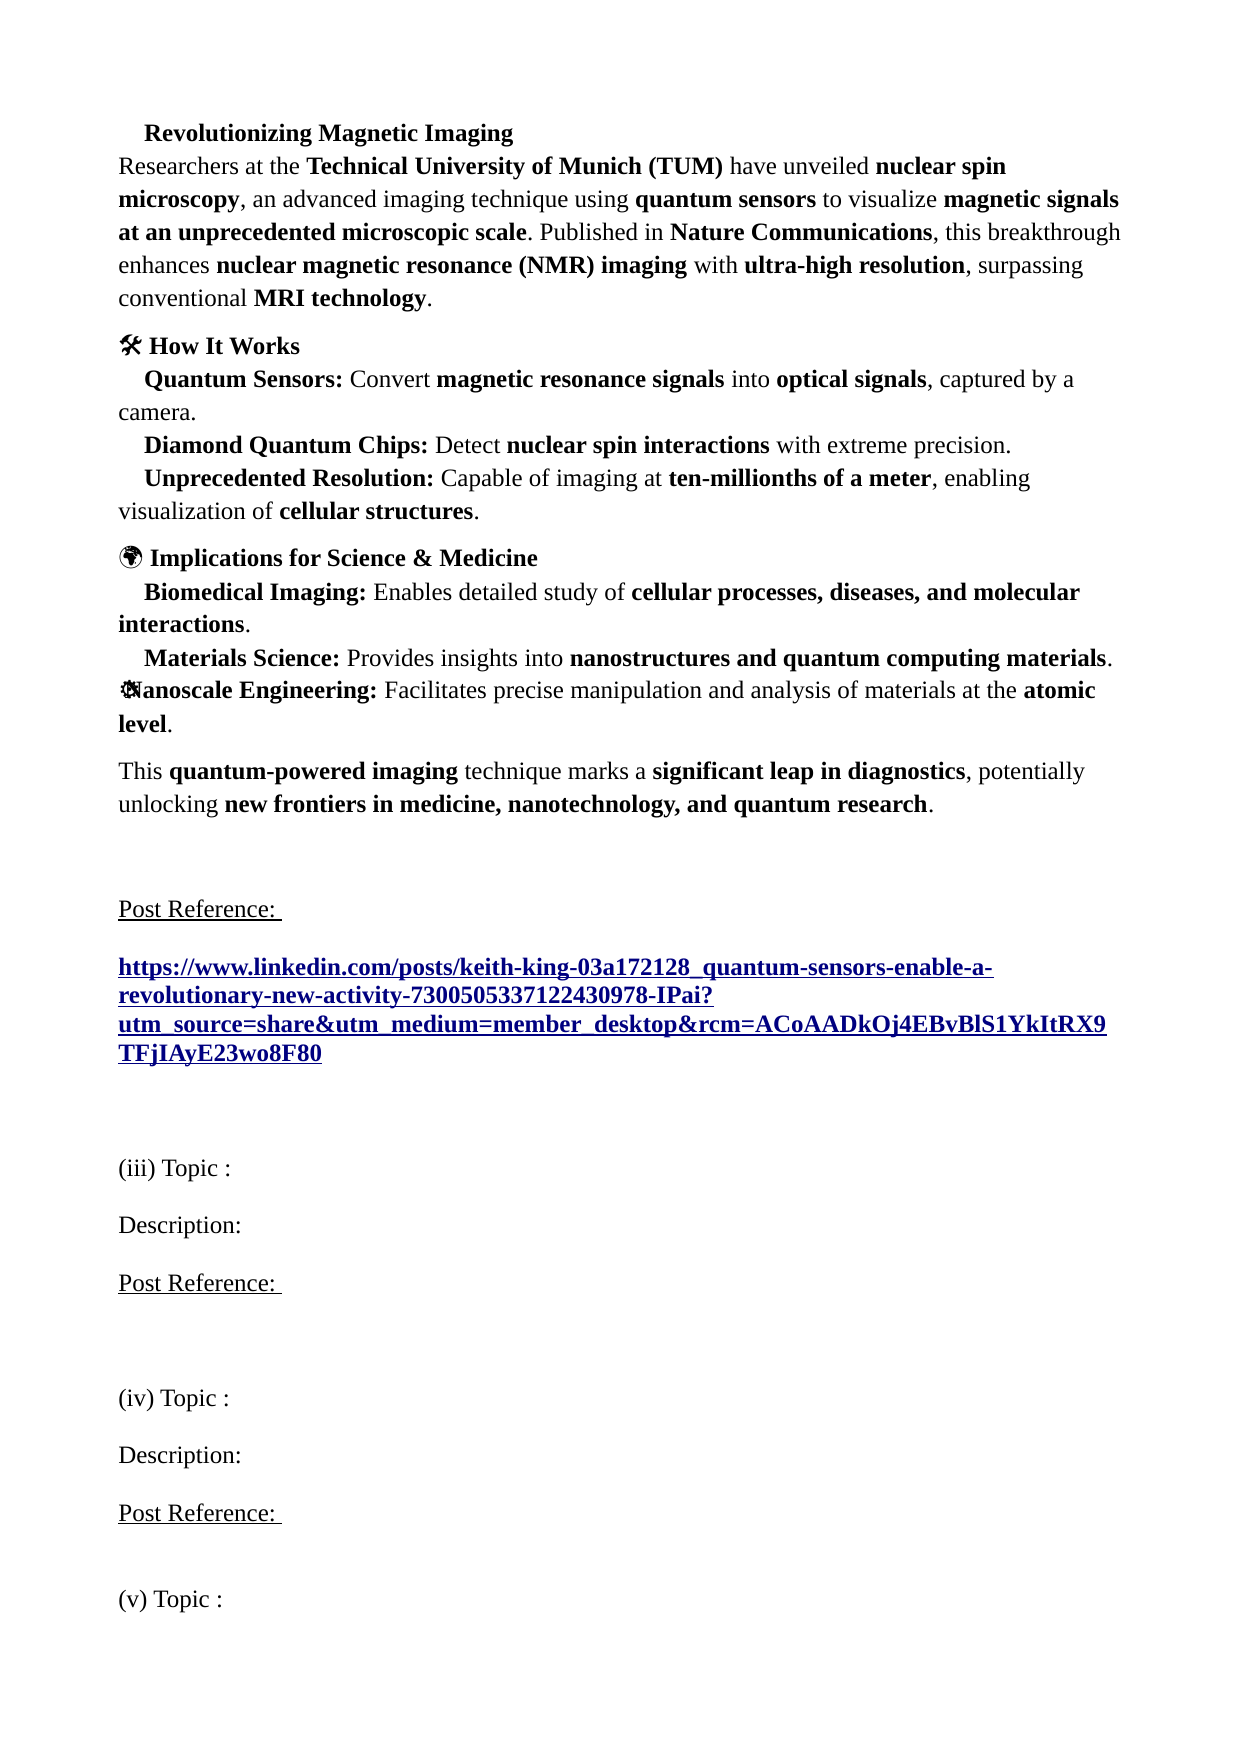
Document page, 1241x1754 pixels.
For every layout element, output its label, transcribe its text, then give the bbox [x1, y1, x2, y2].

text (iv) Topic : Description: Post Reference: (v) Topic : [118, 1383, 1122, 1613]
text Post Reference: https://www.linkedin.com/posts/keith-king-03a172128_quantum-sensors-enable-a-revolutionary-new-activity-7300505337122430978-IPai?utm_source=share&utm_medium=member_desktop&rcm=ACoAADkOj4EBvBlS1YkItRX9TFjIAyE23wo8F80 (iii) Topic : Description: Post Reference: [118, 837, 1122, 1326]
text This quantum-powered imaging technique marks a significant leap in diagnostics, potentially unlocking new frontiers in medicine, nanotechnology, and quantum research. 🚀 [118, 756, 1122, 818]
text 🔬 Revolutionizing Magnetic Imaging Researchers at the Technical University of Munich (TUM) have unveiled nuclear spin microscopy, an advanced imaging technique using quantum sensors to visualize magnetic signals at an unprecedented microscopic scale. Published in Nature Communications, this breakthrough enhances nuclear magnetic resonance (NMR) imaging with ultra-high resolution, surpassing conventional MRI technology. [118, 118, 1122, 312]
text 🌍 Implications for Science & Medicine 🧬 Biomedical Imaging: Enables detailed study of cellular processes, diseases, and molecular interactions. 🧪 Materials Science: Provides insights into nanostructures and quantum computing materials. ⚙️ Nanoscale Engineering: Facilitates precise manipulation and analysis of materials at the atomic level. [118, 543, 1122, 737]
text 🛠 How It Works 💎 Quantum Sensors: Convert magnetic resonance signals into optical signals, captured by a camera. 📡 Diamond Quantum Chips: Detect nuclear spin interactions with extreme precision. 📏 Unprecedented Resolution: Capable of imaging at ten-millionths of a meter, enabling visualization of cellular structures. [118, 331, 1122, 525]
